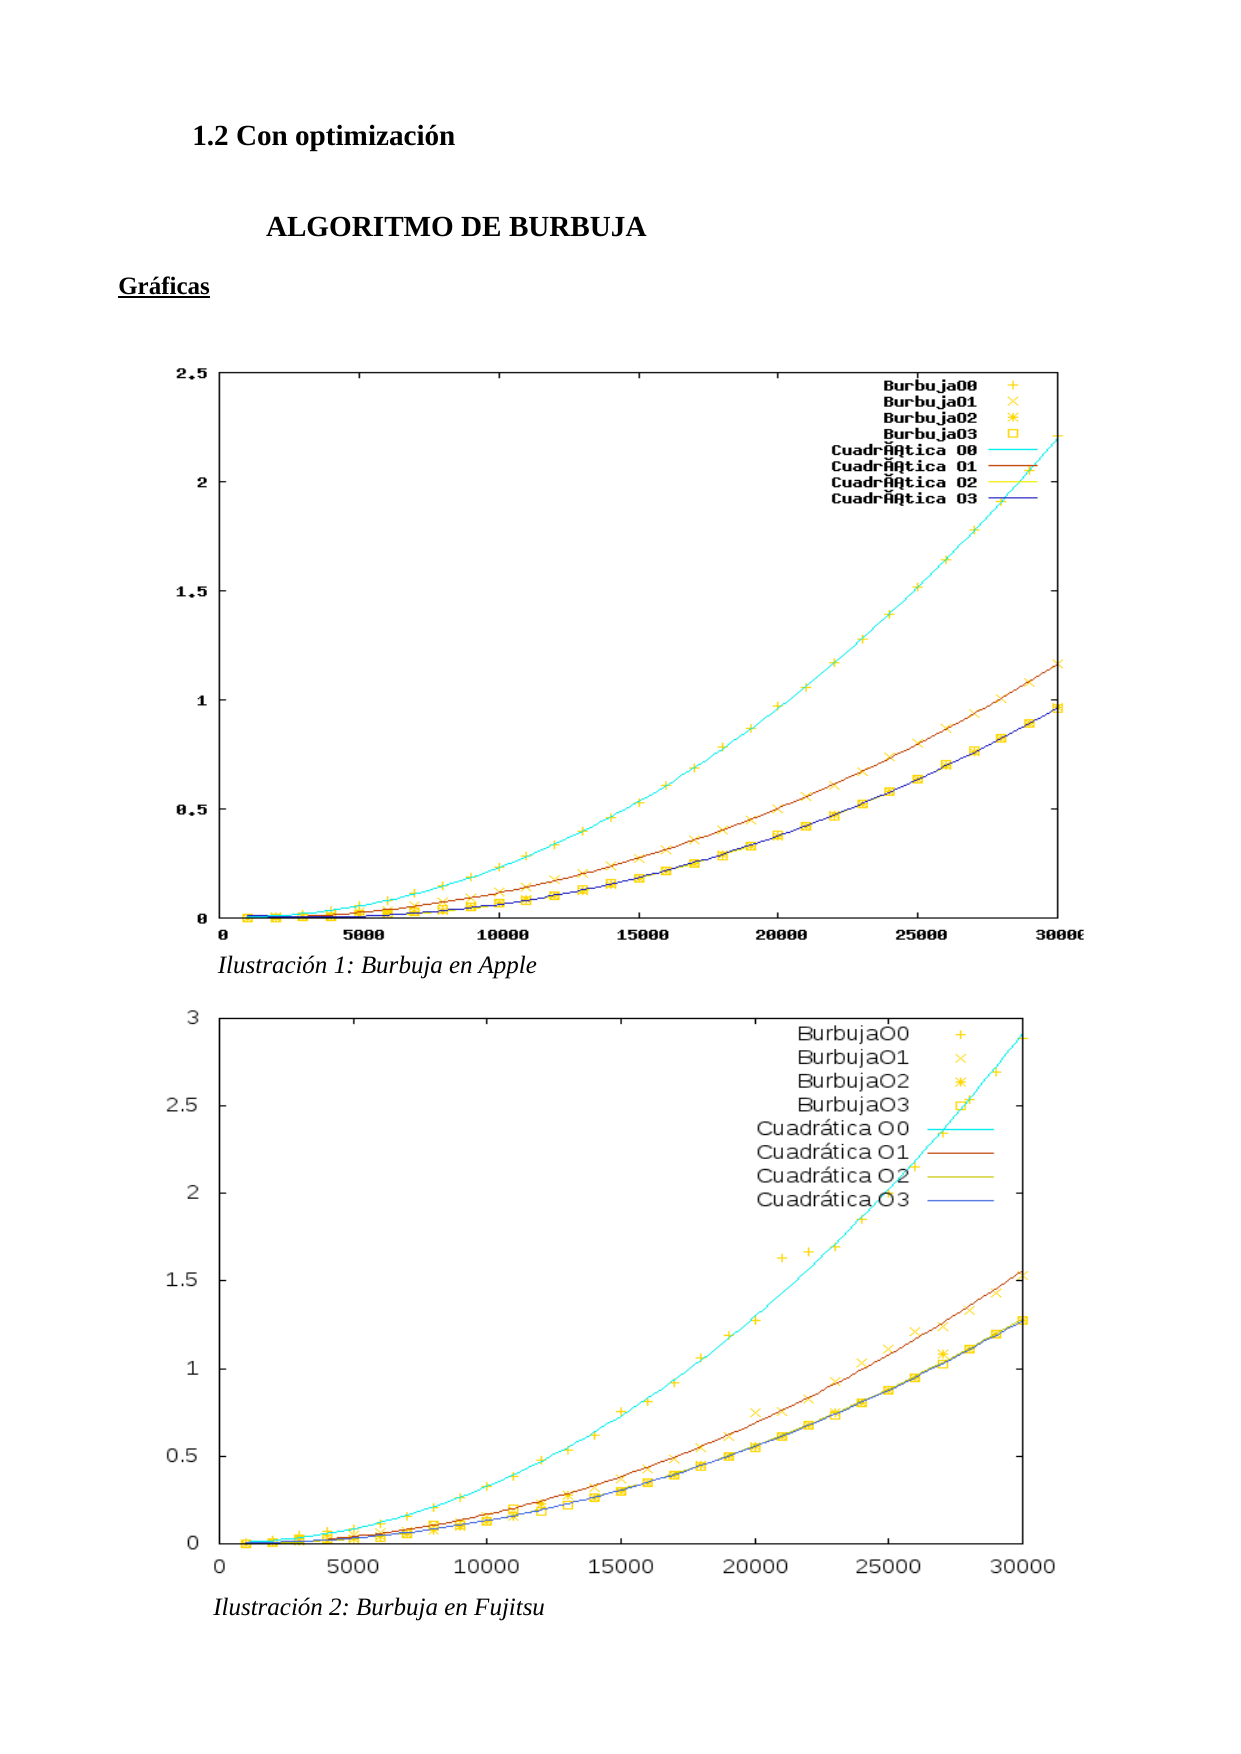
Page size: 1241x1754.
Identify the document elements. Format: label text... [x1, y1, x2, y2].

picture [131, 357, 1084, 951]
text Gráficas [118, 271, 1122, 300]
text 1.2 Con optimización [118, 118, 1122, 152]
text Ilustración 2: Burbuja en Fujitsu [213, 1015, 1079, 1620]
text ALGORITMO DE BURBUJA [118, 209, 1122, 243]
picture [123, 993, 1068, 1592]
text Ilustración 1: Burbuja en Apple [218, 951, 1060, 979]
